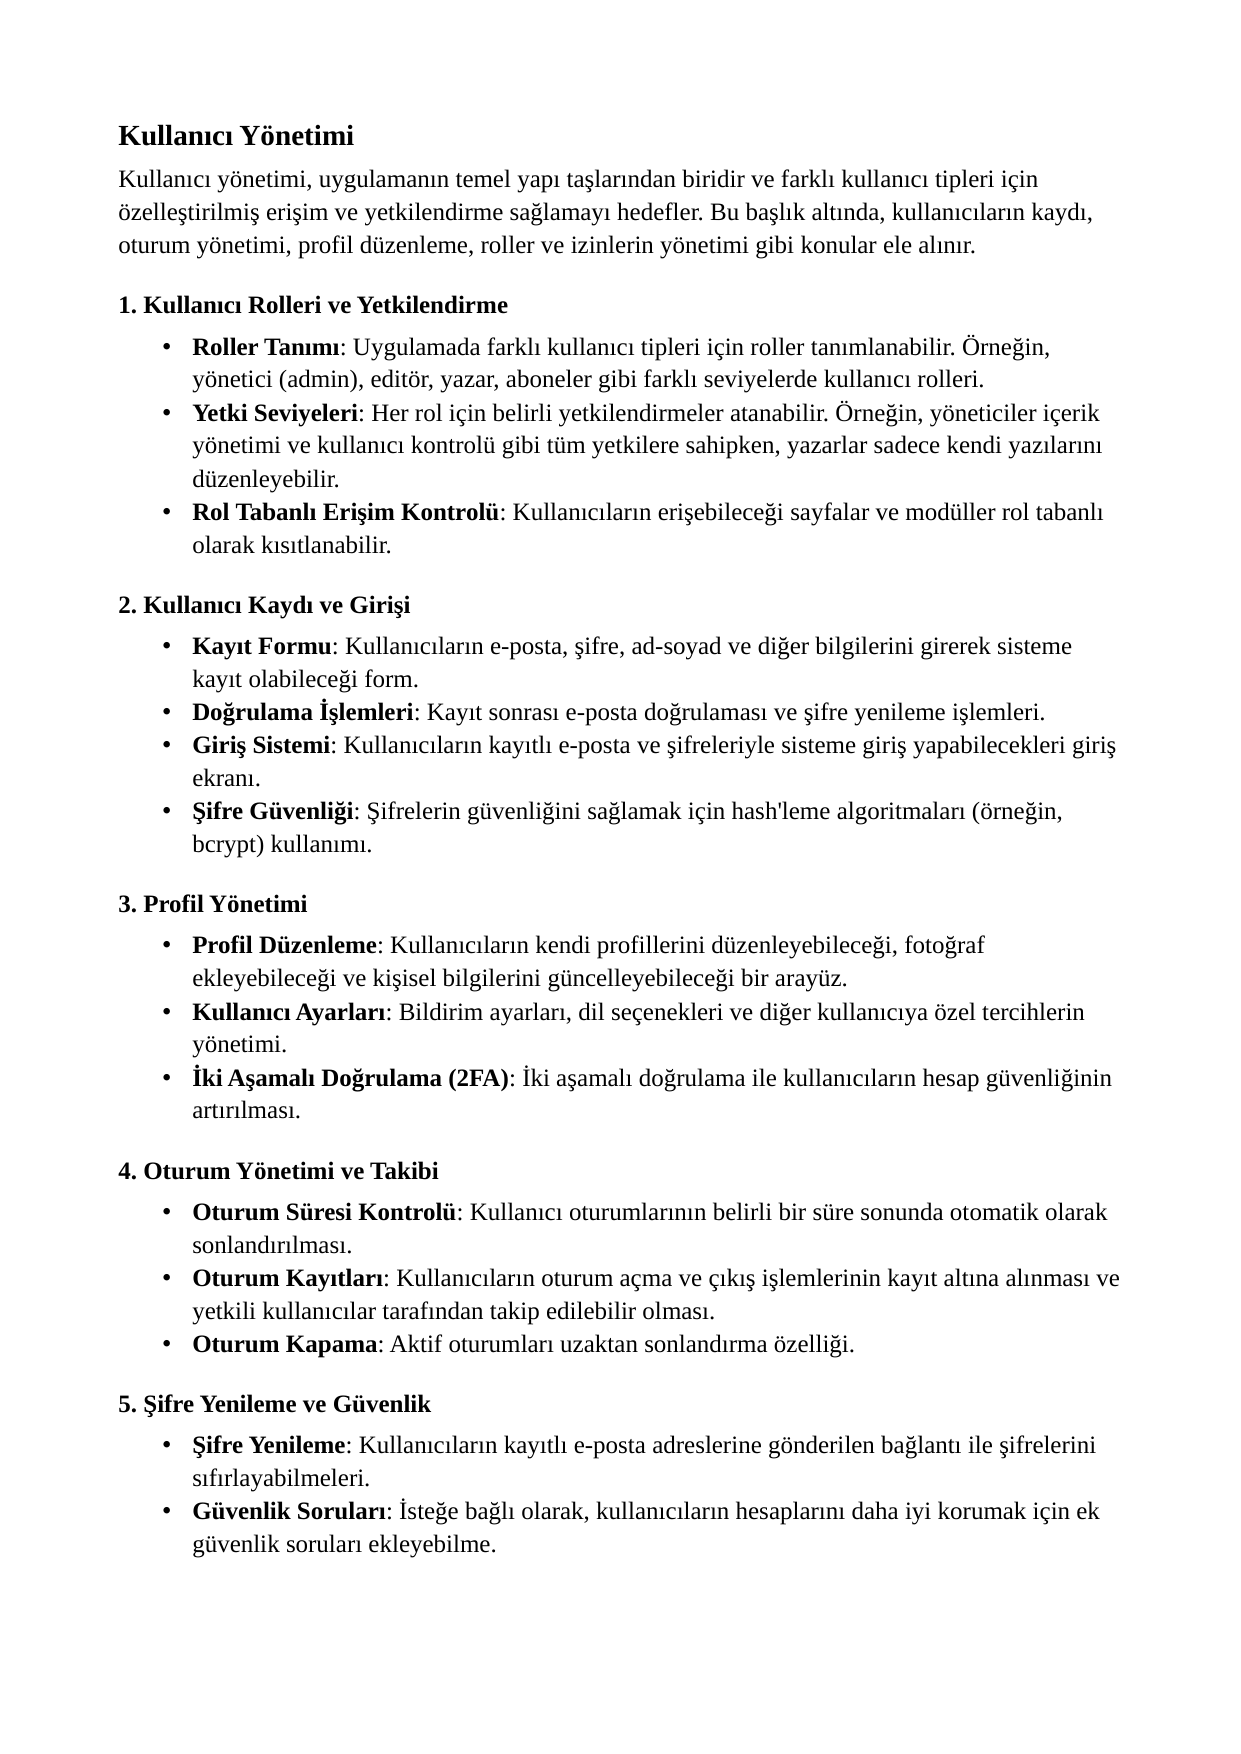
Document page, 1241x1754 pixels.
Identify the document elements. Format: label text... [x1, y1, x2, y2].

subtitle 2. Kullanıcı Kaydı ve Girişi [118, 590, 1122, 618]
text Kullanıcı yönetimi, uygulamanın temel yapı taşlarından biridir ve farklı kullanıcı tipleri için özelleştirilmiş erişim ve yetkilendirme sağlamayı hedefler. Bu başlık altında, kullanıcıların kaydı, oturum yönetimi, profil düzenleme, roller ve izinlerin yönetimi gibi konular ele alınır. [118, 164, 1122, 259]
list Giriş Sistemi: Kullanıcıların kayıtlı e-posta ve şifreleriyle sisteme giriş yapabilecekleri giriş ekranı. [162, 730, 1122, 792]
list Rol Tabanlı Erişim Kontrolü: Kullanıcıların erişebileceği sayfalar ve modüller rol tabanlı olarak kısıtlanabilir. [162, 497, 1122, 558]
list Profil Düzenleme: Kullanıcıların kendi profillerini düzenleyebileceği, fotoğraf ekleyebileceği ve kişisel bilgilerini güncelleyebileceği bir arayüz. [162, 931, 1122, 992]
list Güvenlik Soruları: İsteğe bağlı olarak, kullanıcıların hesaplarını daha iyi korumak için ek güvenlik soruları ekleyebilme. [162, 1496, 1122, 1558]
subtitle 1. Kullanıcı Rolleri ve Yetkilendirme [118, 290, 1122, 319]
list Şifre Yenileme: Kullanıcıların kayıtlı e-posta adreslerine gönderilen bağlantı ile şifrelerini sıfırlayabilmeleri. [162, 1430, 1122, 1492]
list İki Aşamalı Doğrulama (2FA): İki aşamalı doğrulama ile kullanıcıların hesap güvenliğinin artırılması. [162, 1063, 1122, 1124]
subtitle 3. Profil Yönetimi [118, 889, 1122, 918]
subtitle 4. Oturum Yönetimi ve Takibi [118, 1156, 1122, 1184]
list Kayıt Formu: Kullanıcıların e-posta, şifre, ad-soyad ve diğer bilgilerini girerek sisteme kayıt olabileceği form. [162, 631, 1122, 693]
list Roller Tanımı: Uygulamada farklı kullanıcı tipleri için roller tanımlanabilir. Örneğin, yönetici (admin), editör, yazar, aboneler gibi farklı seviyelerde kullanıcı rolleri. [162, 332, 1122, 393]
list Oturum Kapama: Aktif oturumları uzaktan sonlandırma özelliği. [162, 1329, 1122, 1358]
list Doğrulama İşlemleri: Kayıt sonrası e-posta doğrulaması ve şifre yenileme işlemleri. [162, 697, 1122, 726]
subtitle 5. Şifre Yenileme ve Güvenlik [118, 1389, 1122, 1418]
list Oturum Kayıtları: Kullanıcıların oturum açma ve çıkış işlemlerinin kayıt altına alınması ve yetkili kullanıcılar tarafından takip edilebilir olması. [162, 1263, 1122, 1325]
list Kullanıcı Ayarları: Bildirim ayarları, dil seçenekleri ve diğer kullanıcıya özel tercihlerin yönetimi. [162, 997, 1122, 1058]
list Şifre Güvenliği: Şifrelerin güvenliğini sağlamak için hash'leme algoritmaları (örneğin, bcrypt) kullanımı. [162, 796, 1122, 858]
subtitle Kullanıcı Yönetimi [118, 118, 1122, 152]
list Oturum Süresi Kontrolü: Kullanıcı oturumlarının belirli bir süre sonunda otomatik olarak sonlandırılması. [162, 1197, 1122, 1259]
list Yetki Seviyeleri: Her rol için belirli yetkilendirmeler atanabilir. Örneğin, yöneticiler içerik yönetimi ve kullanıcı kontrolü gibi tüm yetkilere sahipken, yazarlar sadece kendi yazılarını düzenleyebilir. [162, 398, 1122, 492]
